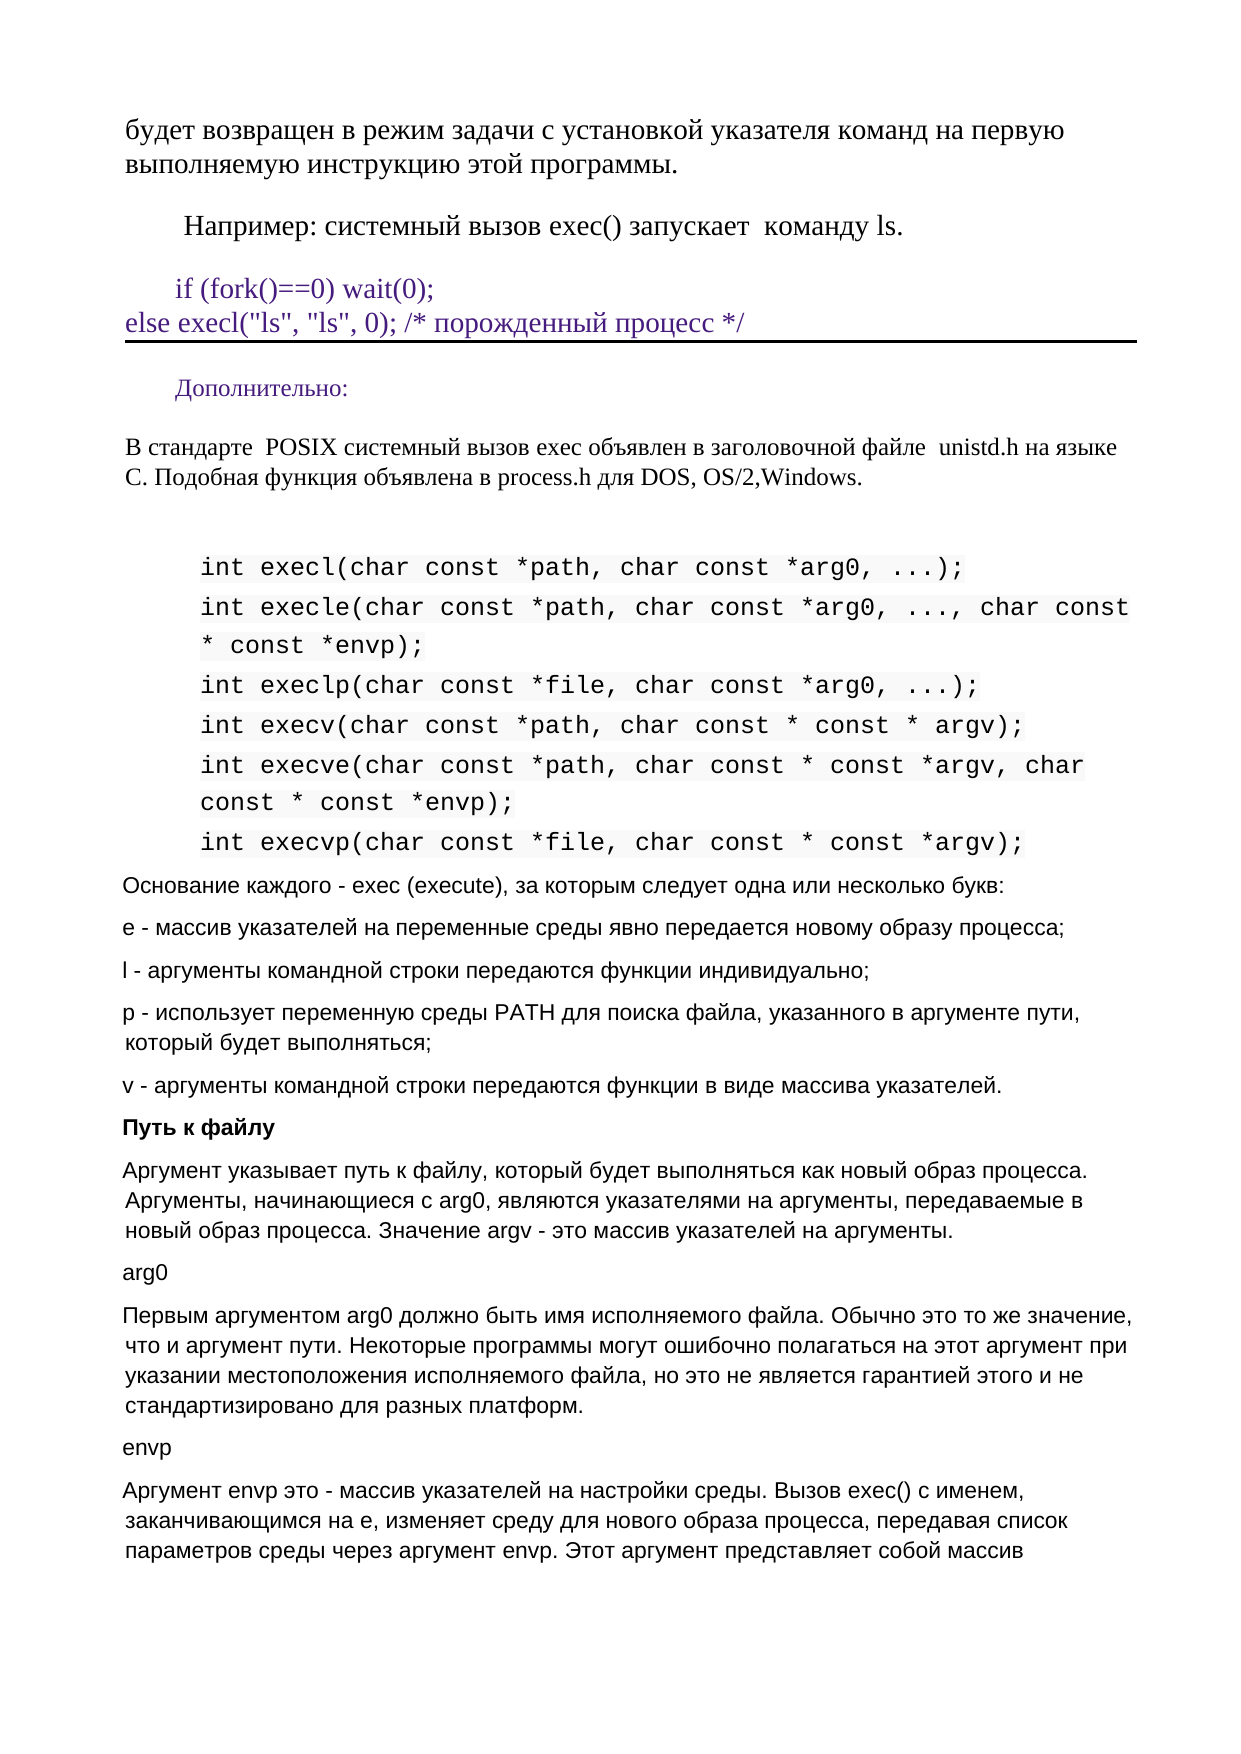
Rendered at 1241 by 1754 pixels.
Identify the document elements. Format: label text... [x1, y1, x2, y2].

text e - массив указателей на переменные среды явно передается новому образу процесса; [122, 911, 1137, 941]
text Основание каждого - exec (execute), за которым следует одна или несколько букв: [122, 868, 1137, 898]
text Дополнительно: [125, 373, 1137, 401]
text int execlp(char const *file, char const *arg0, ...); [200, 663, 1137, 701]
text arg0 [122, 1256, 1137, 1286]
text if (fork()==0) wait(0); else execl("ls", "ls", 0); /* порожденный процесс */ [125, 271, 1137, 340]
text envp [122, 1431, 1137, 1461]
text v - аргументы командной строки передаются функции в виде массива указателей. [122, 1068, 1137, 1098]
text В стандарте POSIX системный вызов exec объявлен в заголовочной файле unistd.h на языке С. Подобная функция объявлена в process.h для DOS, OS/2,Windows. [125, 431, 1137, 491]
text Аргумент envp это - массив указателей на настройки среды. Вызов exec() с именем, заканчивающимся на e, изменяет среду для нового образа процесса, передавая список параметров среды через аргумент envp. Этот аргумент представляет собой массив [122, 1473, 1137, 1563]
text int execl(char const *path, char const *arg0, ...); [200, 546, 1137, 583]
text int execvp(char const *file, char const * const *argv); [200, 821, 1137, 858]
text l - аргументы командной строки передаются функции индивидуально; [122, 953, 1137, 983]
text Первым аргументом arg0 должно быть имя исполняемого файла. Обычно это то же значение, что и аргумент пути. Некоторые программы могут ошибочно полагаться на этот аргумент при указании местоположения исполняемого файла, но это не является гарантией этого и не стандартизировано для разных платформ. [122, 1298, 1137, 1418]
text Например: системный вызов exec() запускает команду ls. [125, 208, 1137, 242]
text будет возвращен в режим задачи с установкой указателя команд на первую выполняемую инструкцию этой программы. [125, 112, 1137, 179]
text p - использует переменную среды PATH для поиска файла, указанного в аргументе пути, который будет выполняться; [122, 996, 1137, 1056]
text Путь к файлу [122, 1111, 1137, 1141]
text int execv(char const *path, char const * const * argv); [200, 703, 1137, 741]
text Аргумент указывает путь к файлу, который будет выполняться как новый образ процесса. Аргументы, начинающиеся с arg0, являются указателями на аргументы, передаваемые в новый образ процесса. Значение argv - это массив указателей на аргументы. [122, 1153, 1137, 1243]
text int execle(char const *path, char const *arg0, ..., char const * const *envp); [200, 586, 1137, 661]
text int execve(char const *path, char const * const *argv, char const * const *envp); [200, 743, 1137, 818]
